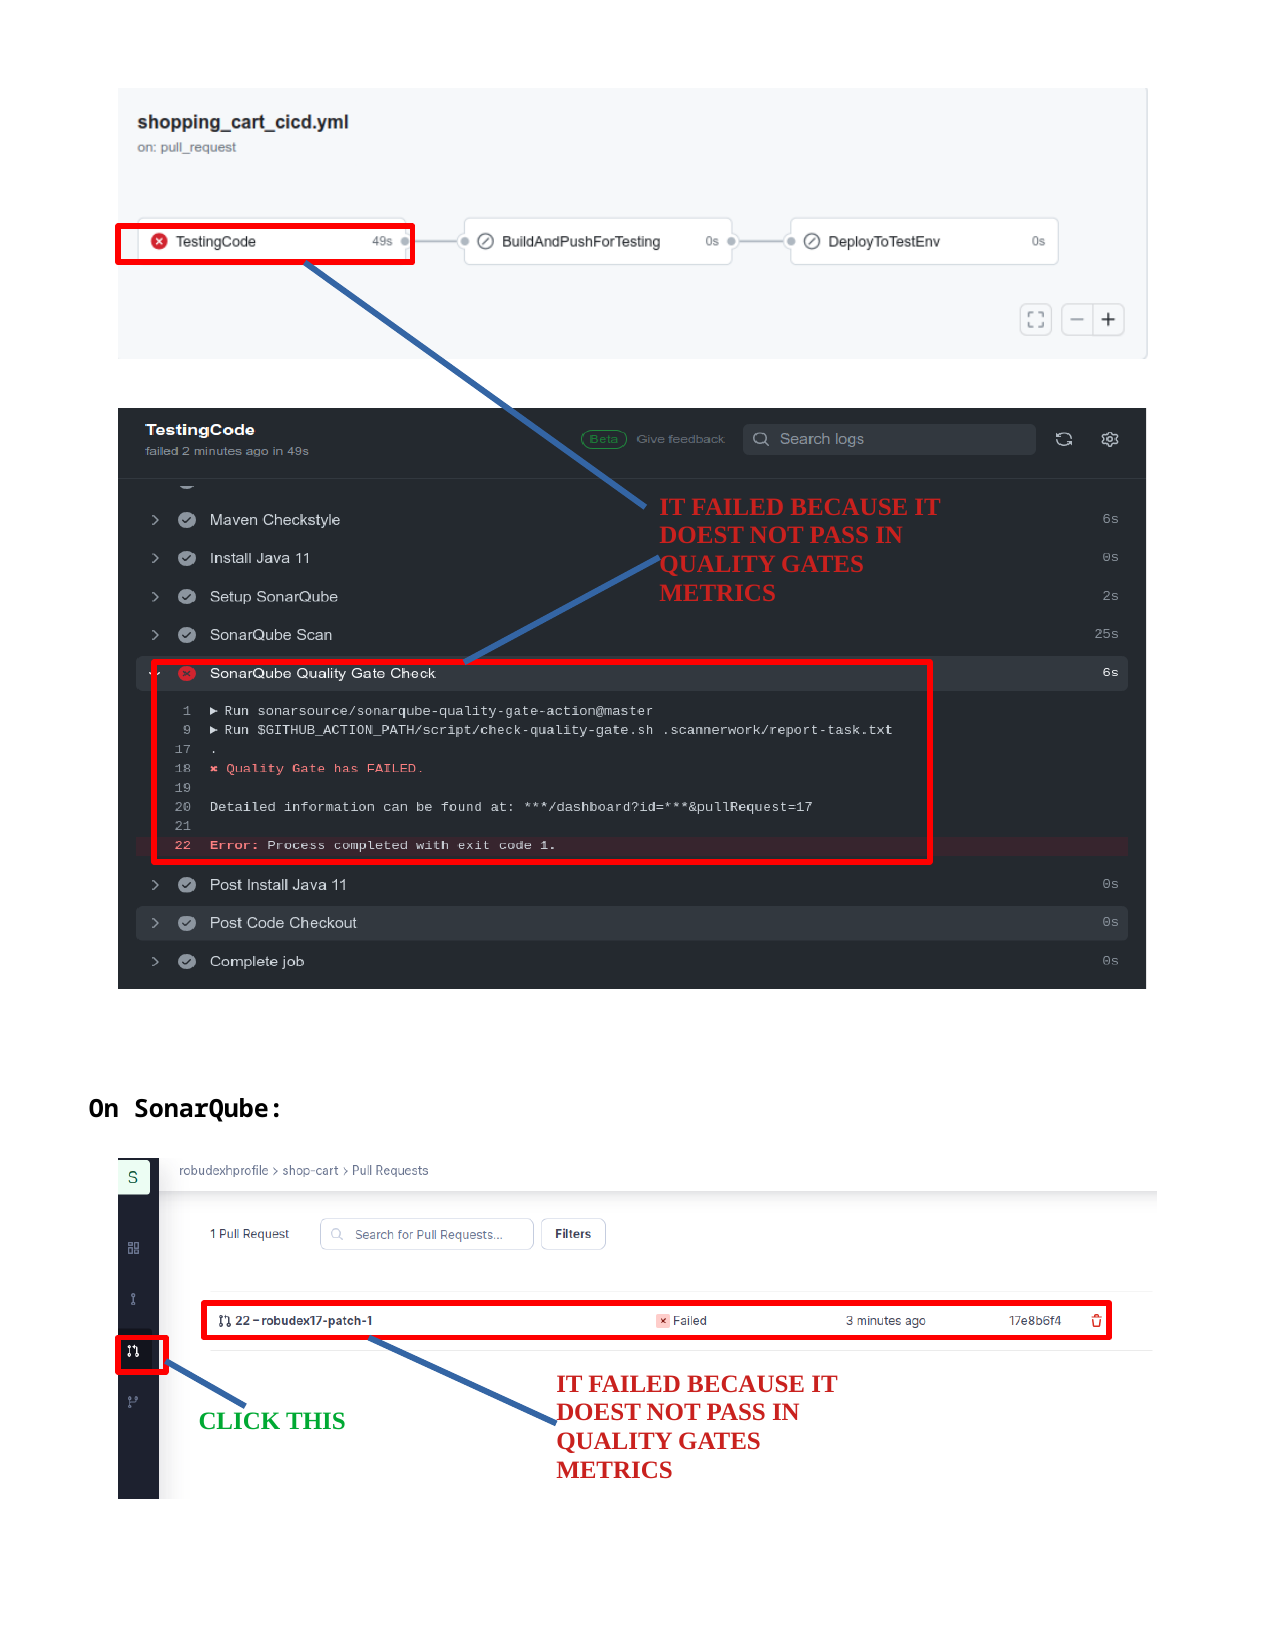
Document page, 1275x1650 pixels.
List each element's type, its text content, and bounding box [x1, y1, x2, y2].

picture [118, 265, 432, 359]
picture [118, 1158, 1157, 1499]
picture [121, 229, 410, 259]
text On SonarQube: [88, 1091, 1186, 1125]
picture [107, 408, 1147, 989]
picture [121, 1340, 163, 1369]
picture [118, 88, 1157, 359]
